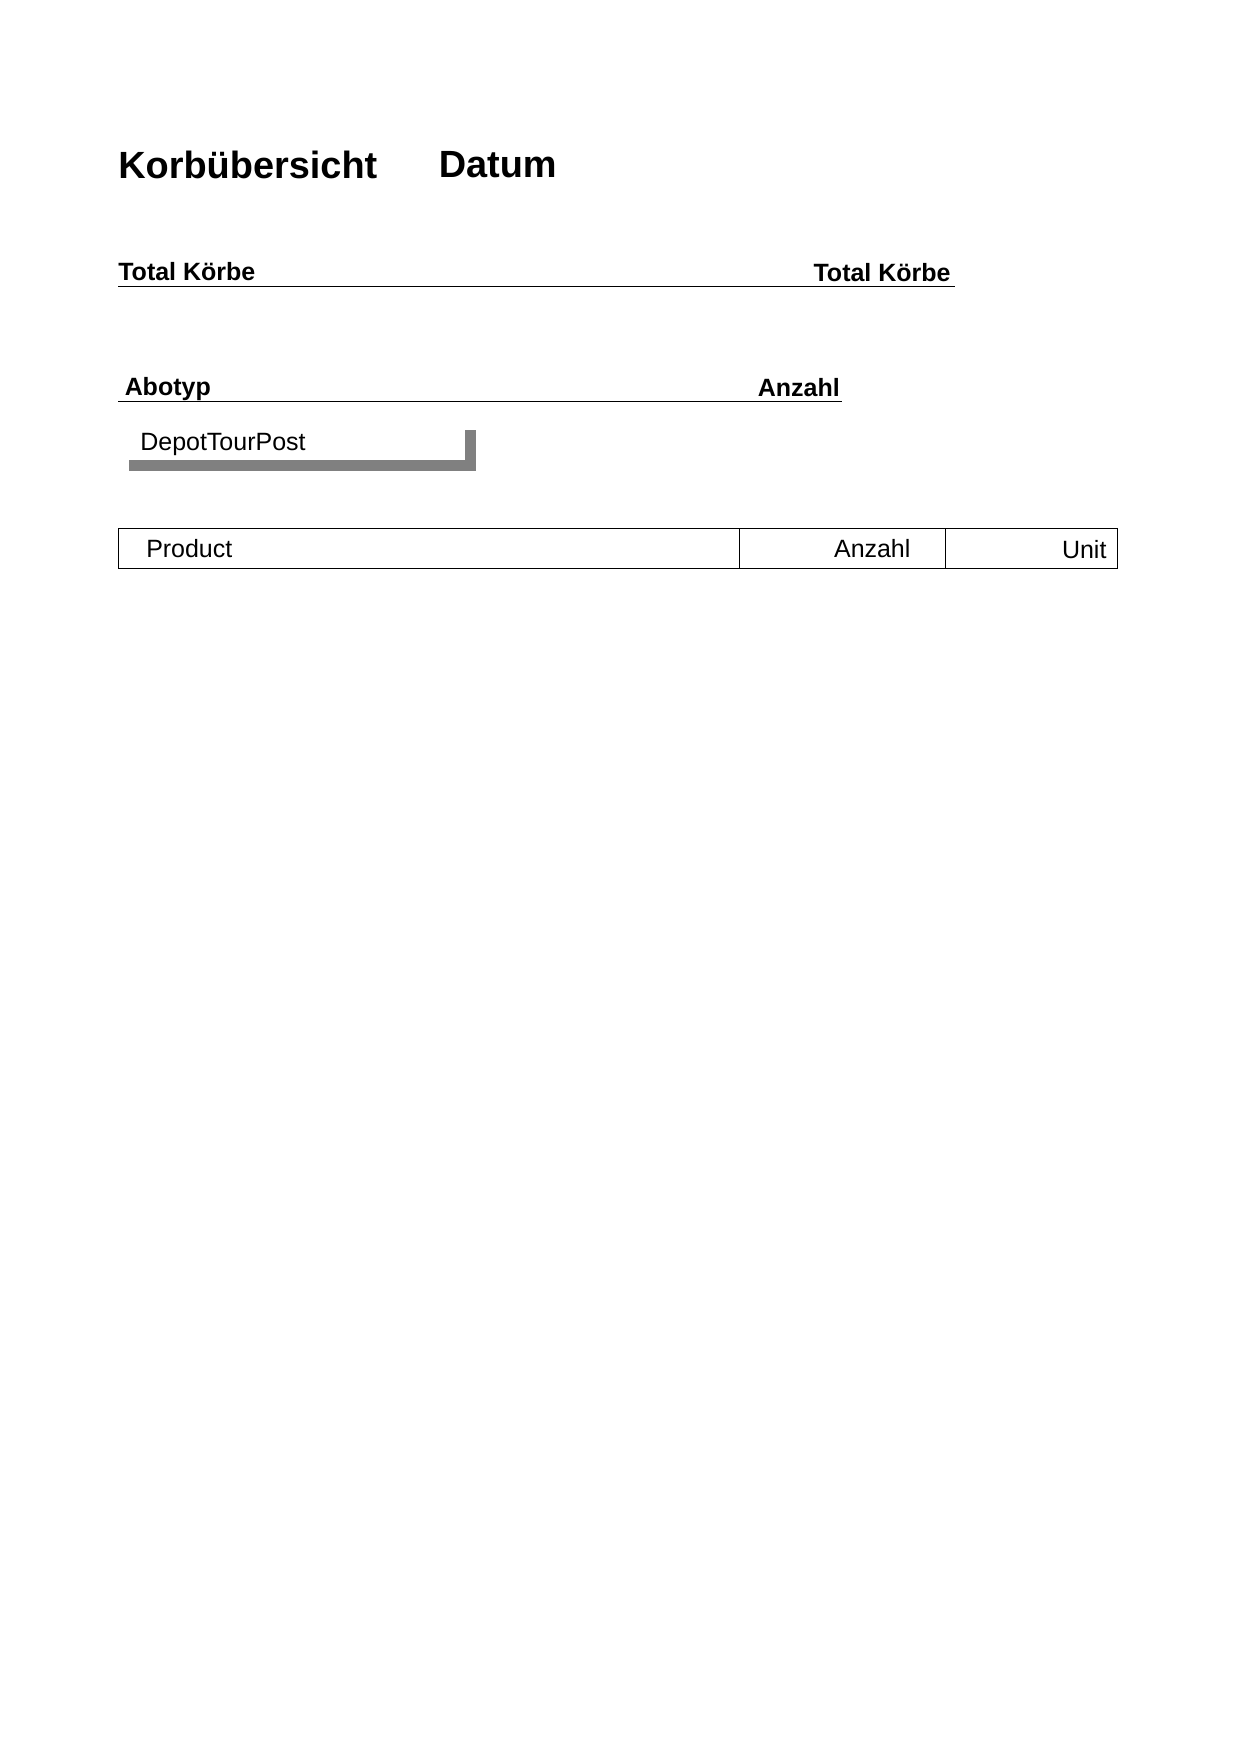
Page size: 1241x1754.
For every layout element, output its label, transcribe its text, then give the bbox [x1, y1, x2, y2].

table_header [740, 529, 945, 568]
table_header [119, 529, 739, 568]
subtitle Korbübersicht [118, 143, 1122, 187]
table_header [946, 529, 1117, 568]
text Total Körbe [118, 257, 1122, 286]
table_header [118, 420, 465, 460]
